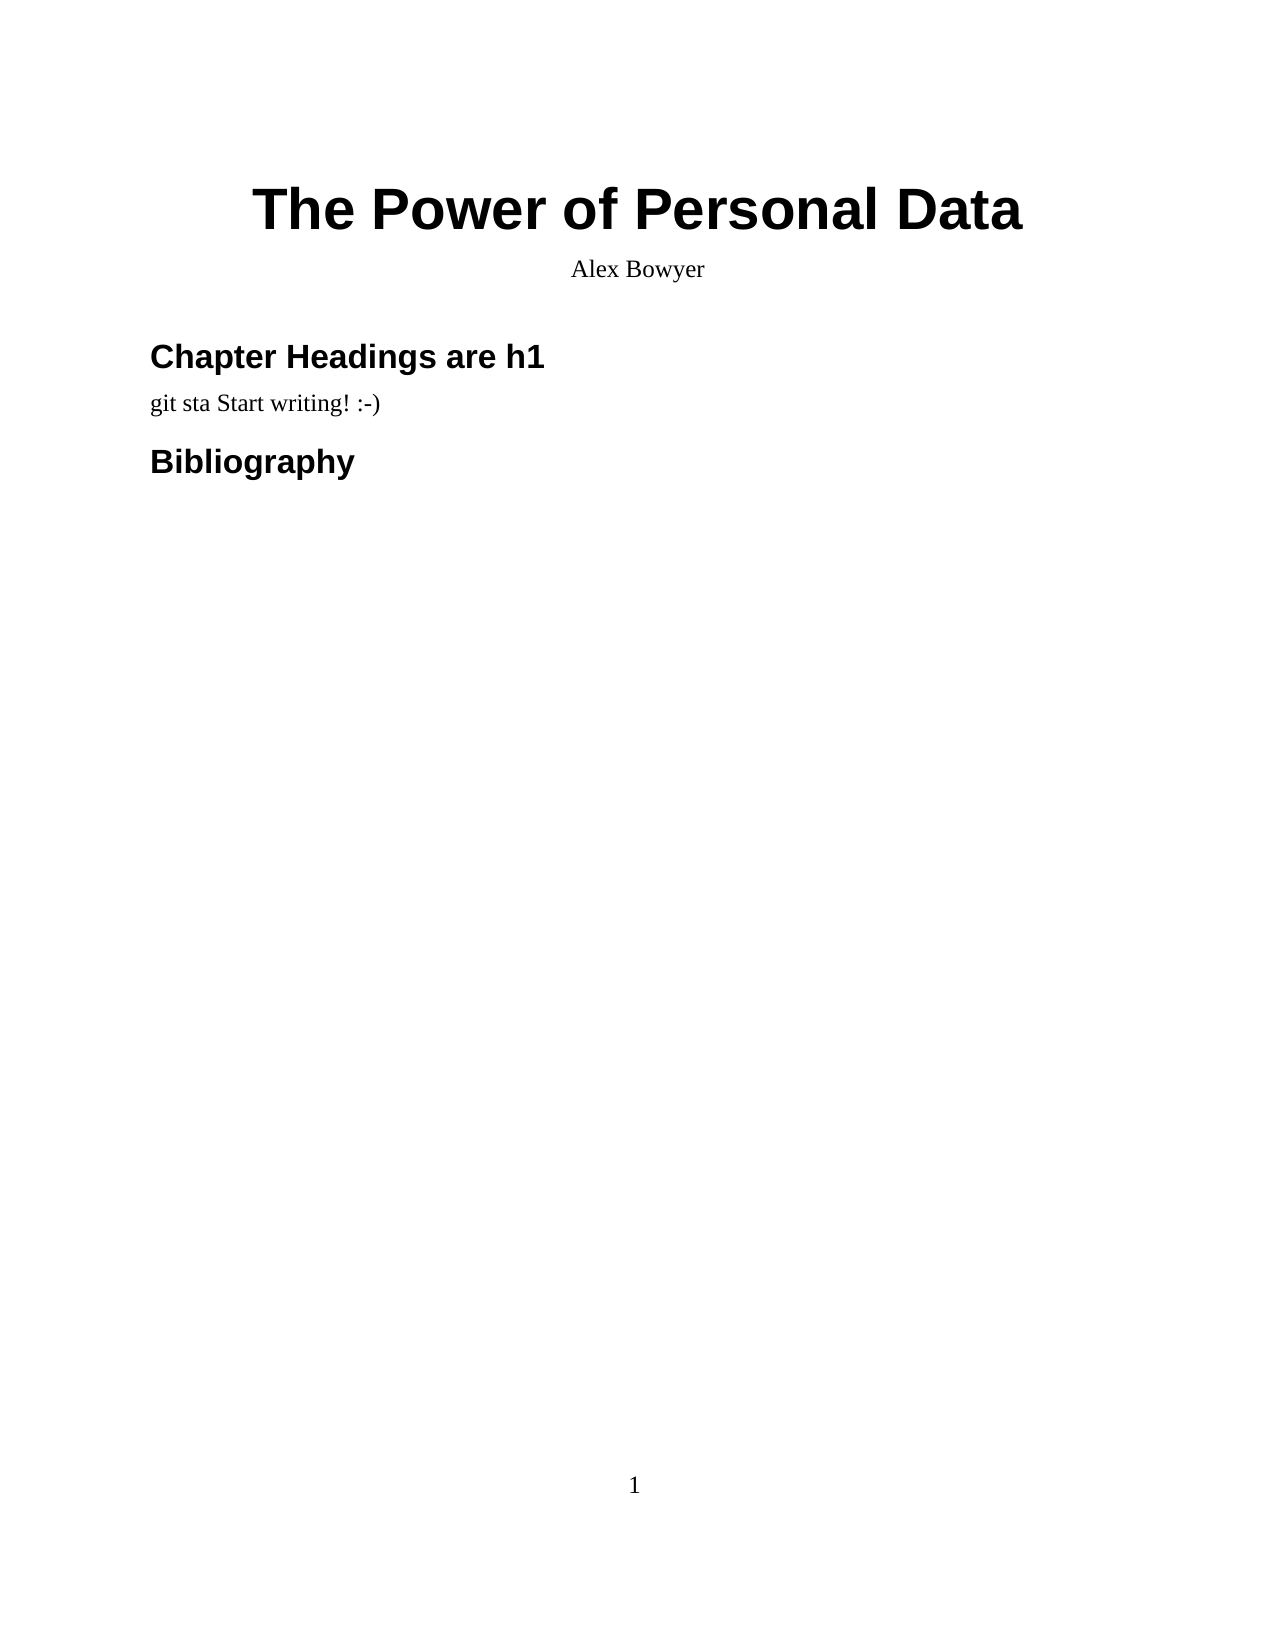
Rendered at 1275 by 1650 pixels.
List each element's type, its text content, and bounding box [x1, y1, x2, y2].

text Alex Bowyer [150, 254, 1125, 283]
subtitle Bibliography [150, 442, 1125, 481]
subtitle Chapter Headings are h1 [150, 337, 1125, 376]
text git sta Start writing! :-) [150, 388, 1125, 417]
title The Power of Personal Data [150, 175, 1125, 242]
